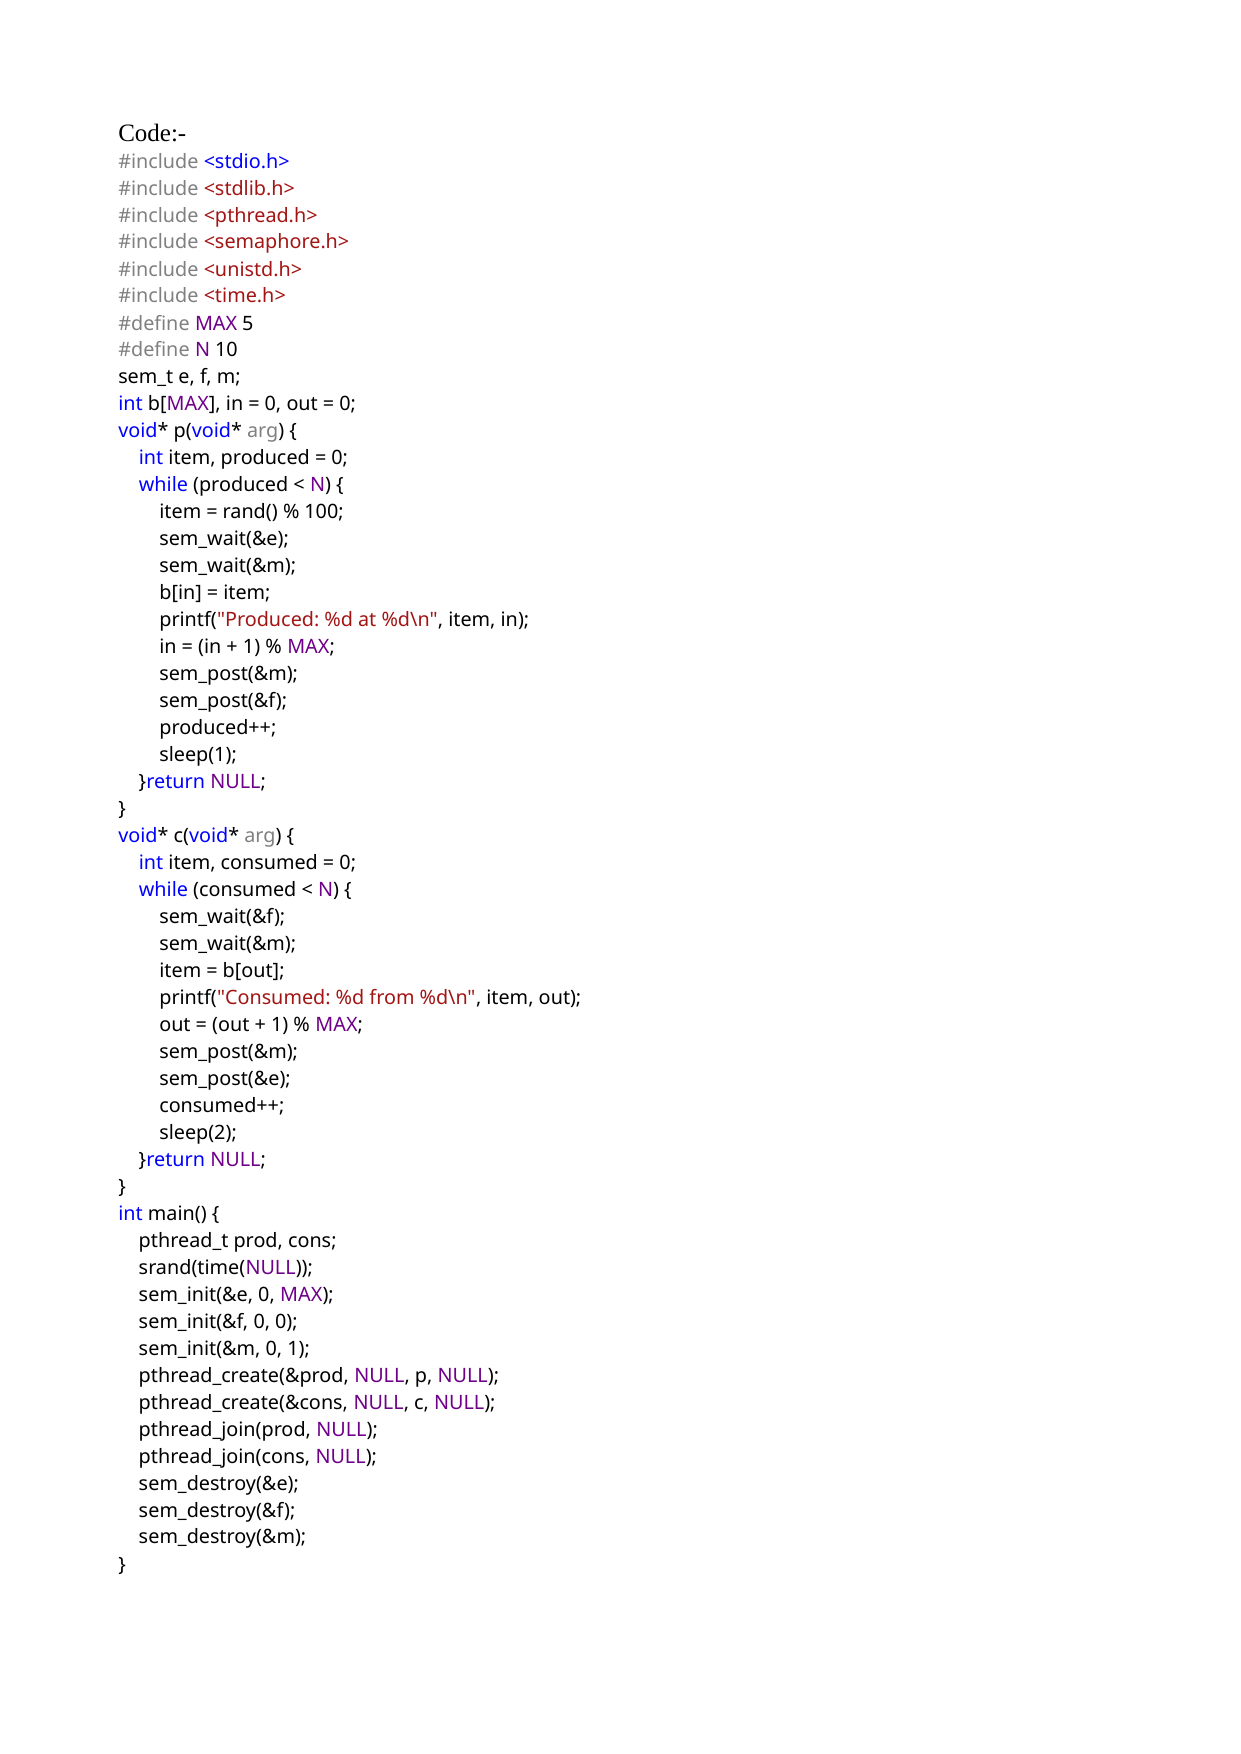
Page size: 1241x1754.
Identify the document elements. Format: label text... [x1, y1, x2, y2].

text b[in] = item; [118, 578, 1122, 606]
text sem_post(&m); [118, 1037, 1122, 1064]
text sem_init(&f, 0, 0); [118, 1307, 1122, 1334]
text #include <time.h> [118, 282, 1122, 309]
text out = (out + 1) % MAX; [118, 1010, 1122, 1037]
text sem_init(&m, 0, 1); [118, 1334, 1122, 1361]
text printf("Produced: %d at %d\n", item, in); [118, 606, 1122, 632]
text #include <stdlib.h> [118, 174, 1122, 201]
text while (consumed < N) { [118, 875, 1122, 902]
text }return NULL; [118, 767, 1122, 794]
text sem_wait(&m); [118, 552, 1122, 578]
text sem_destroy(&f); [118, 1496, 1122, 1523]
text sleep(2); [118, 1118, 1122, 1145]
text sem_wait(&m); [118, 929, 1122, 956]
text sem_post(&m); [118, 659, 1122, 686]
text }return NULL; [118, 1145, 1122, 1172]
text int b[MAX], in = 0, out = 0; [118, 390, 1122, 417]
text pthread_join(prod, NULL); [118, 1415, 1122, 1442]
text sem_init(&e, 0, MAX); [118, 1280, 1122, 1307]
text int main() { [118, 1199, 1122, 1226]
text item = b[out]; [118, 956, 1122, 983]
text #include <unistd.h> [118, 255, 1122, 282]
text sem_wait(&f); [118, 902, 1122, 929]
text item = rand() % 100; [118, 498, 1122, 524]
text sem_post(&e); [118, 1064, 1122, 1091]
text srand(time(NULL)); [118, 1253, 1122, 1280]
text sleep(1); [118, 740, 1122, 767]
text sem_destroy(&m); [118, 1523, 1122, 1550]
text #include <stdio.h> [118, 147, 1122, 174]
text sem_wait(&e); [118, 524, 1122, 552]
text pthread_t prod, cons; [118, 1226, 1122, 1253]
text Code:- [118, 118, 1122, 147]
text sem_post(&f); [118, 686, 1122, 713]
text #define N 10 [118, 336, 1122, 363]
text #define MAX 5 [118, 309, 1122, 336]
text sem_destroy(&e); [118, 1469, 1122, 1496]
text printf("Consumed: %d from %d\n", item, out); [118, 983, 1122, 1010]
text #include <pthread.h> [118, 201, 1122, 228]
text int item, consumed = 0; [118, 848, 1122, 875]
text } [118, 1172, 1122, 1199]
text } [118, 794, 1122, 821]
text #include <semaphore.h> [118, 228, 1122, 255]
text produced++; [118, 713, 1122, 740]
text pthread_create(&prod, NULL, p, NULL); [118, 1361, 1122, 1388]
text while (produced < N) { [118, 471, 1122, 498]
text pthread_join(cons, NULL); [118, 1442, 1122, 1469]
text } [118, 1550, 1122, 1577]
text pthread_create(&cons, NULL, c, NULL); [118, 1388, 1122, 1415]
text in = (in + 1) % MAX; [118, 632, 1122, 659]
text void* p(void* arg) { [118, 417, 1122, 444]
text sem_t e, f, m; [118, 363, 1122, 390]
text void* c(void* arg) { [118, 821, 1122, 848]
text int item, produced = 0; [118, 444, 1122, 471]
text consumed++; [118, 1091, 1122, 1118]
